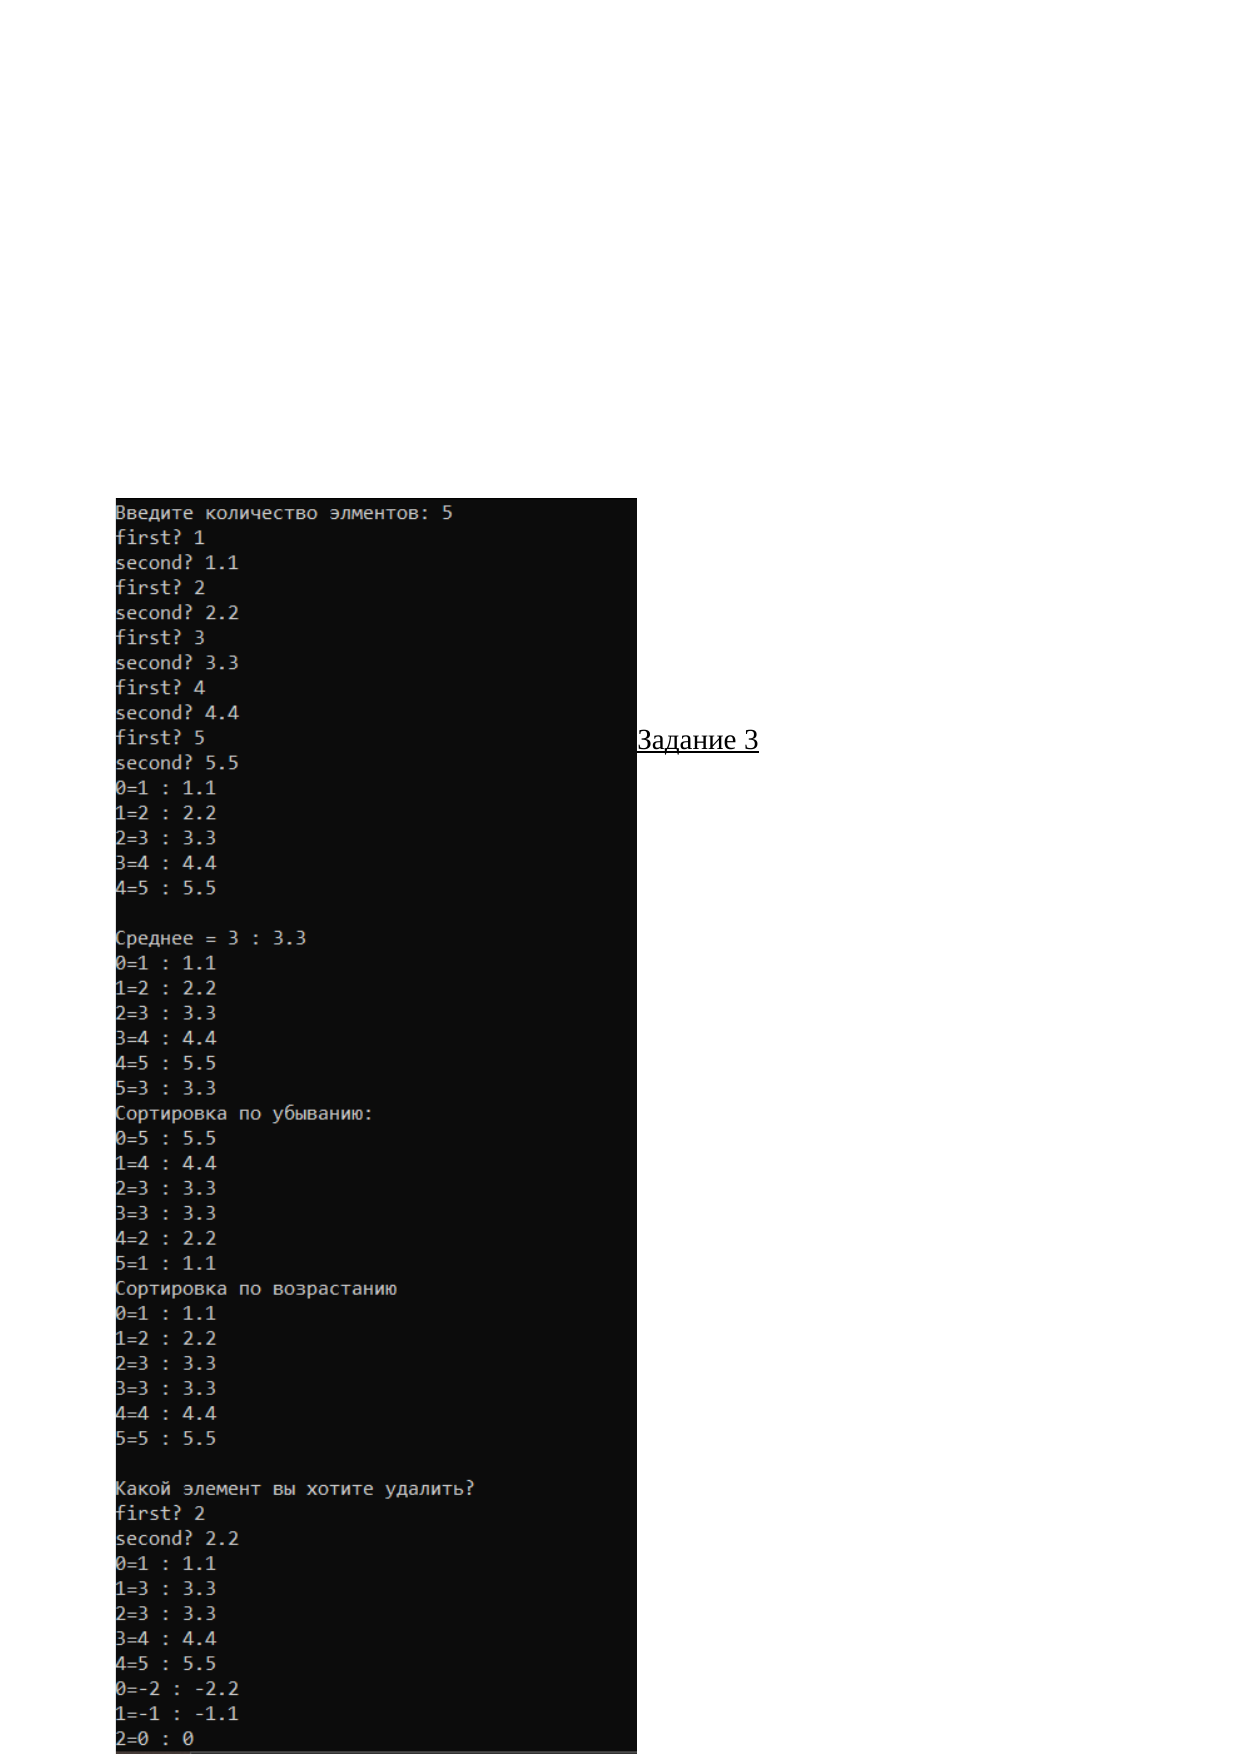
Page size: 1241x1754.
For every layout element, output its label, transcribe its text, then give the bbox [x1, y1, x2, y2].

picture [115, 498, 637, 1754]
text Задание 3 [637, 722, 1122, 755]
